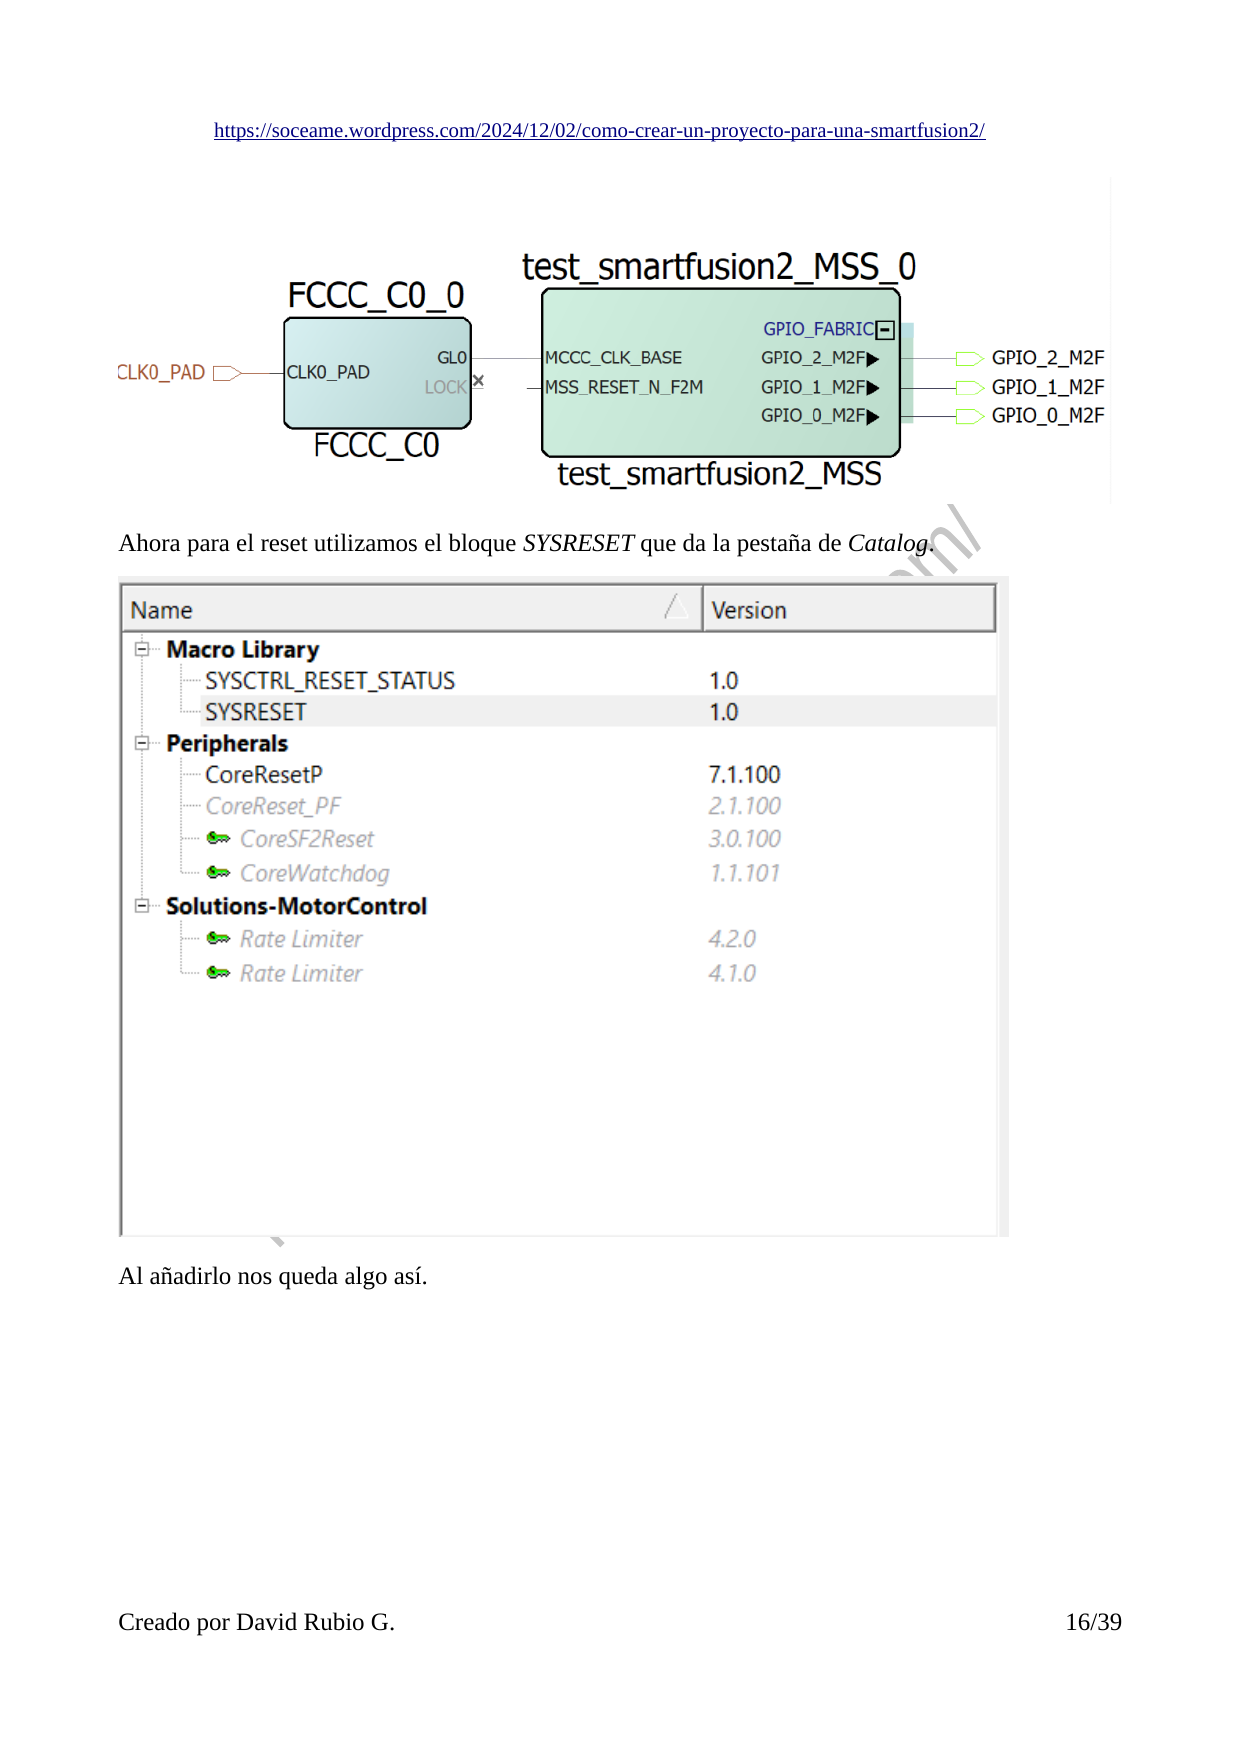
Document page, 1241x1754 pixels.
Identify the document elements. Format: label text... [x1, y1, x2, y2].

text Ahora para el reset utilizamos el bloque SYSRESET que da la pestaña de Catalog. [118, 528, 935, 557]
picture [118, 576, 1009, 1237]
picture [118, 177, 1112, 504]
text [947, 528, 1122, 557]
text Al añadirlo nos queda algo así. [118, 1261, 1122, 1290]
